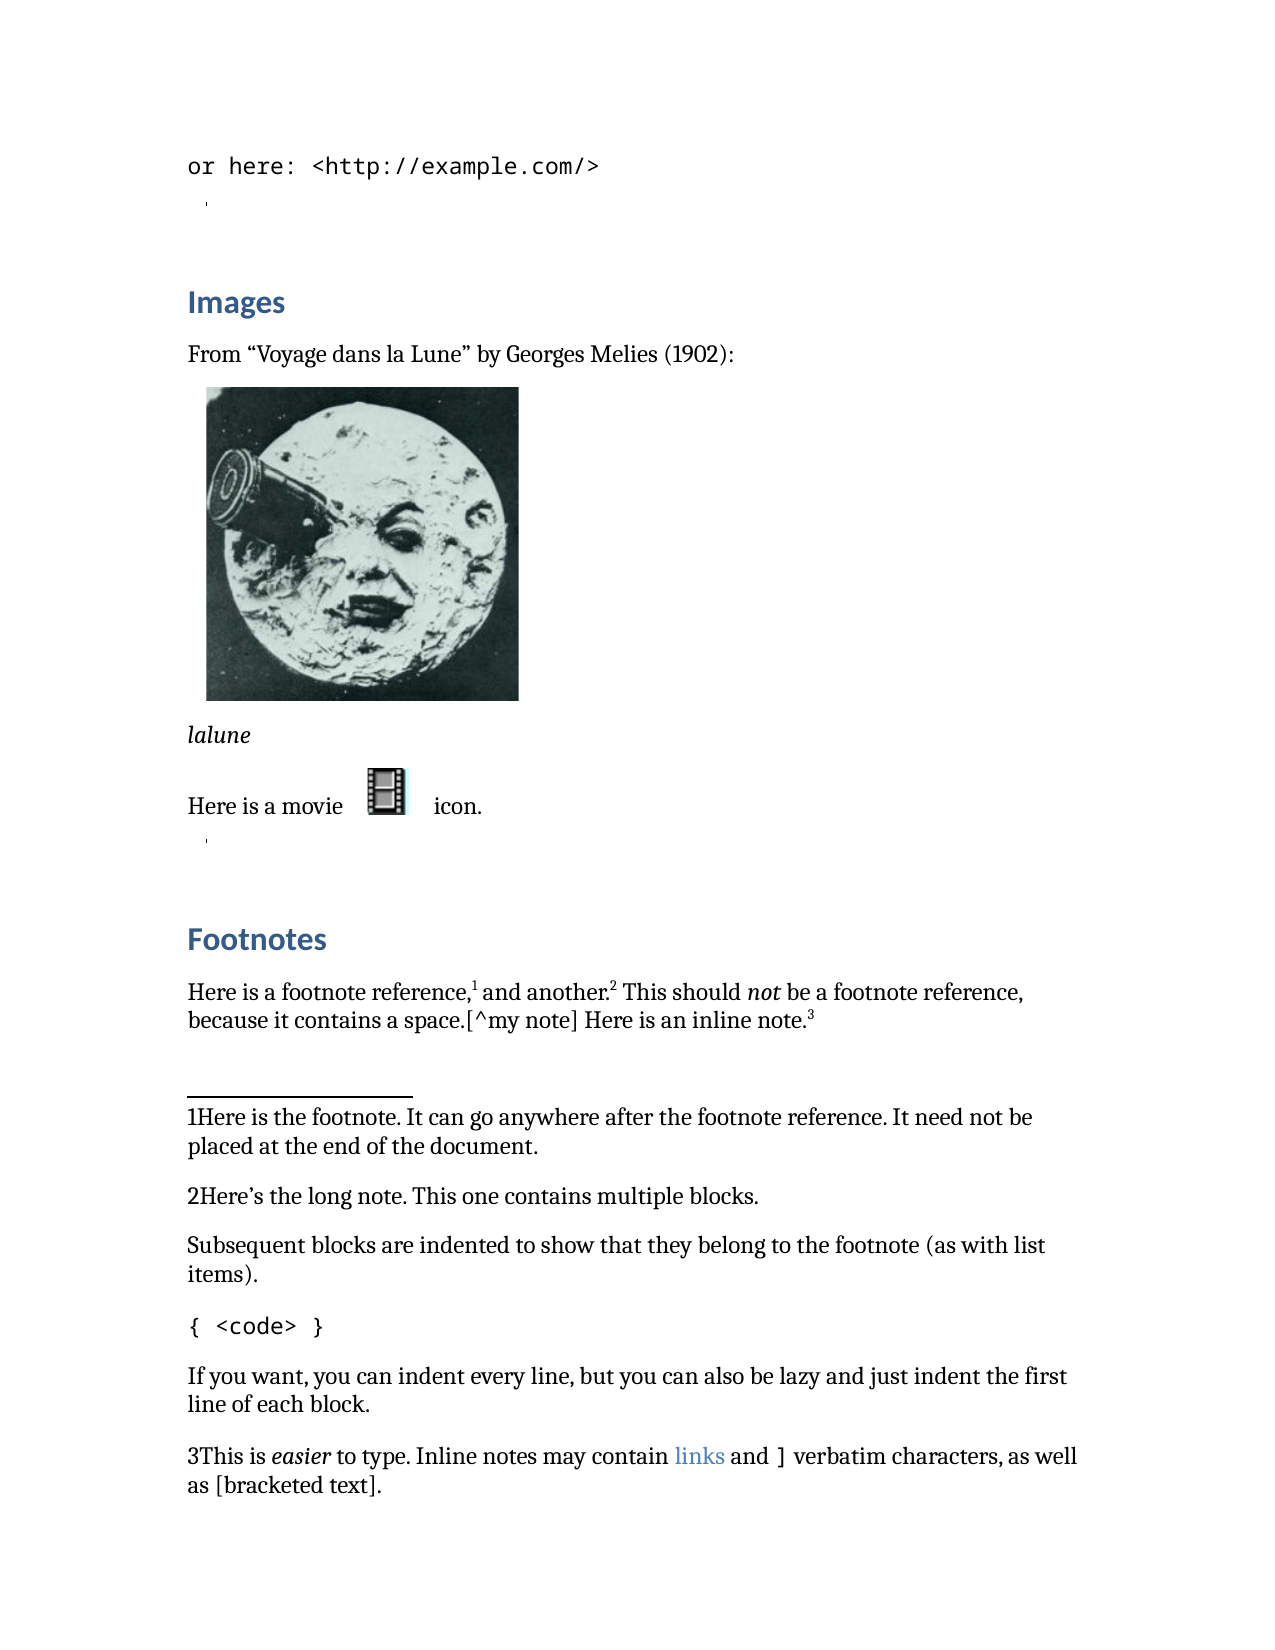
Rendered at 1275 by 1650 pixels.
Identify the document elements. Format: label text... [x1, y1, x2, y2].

text If you want, you can indent every line, but you can also be lazy and just indent the first line of each block. [187, 1362, 1087, 1419]
text Subsequent blocks are indented to show that they belong to the footnote (as with list items). [187, 1231, 1087, 1289]
text Here’s the long note. This one contains multiple blocks. [187, 1182, 1087, 1210]
text Here is a footnote reference, and another. This should not be a footnote reference, because it contains a space.[^my note] Here is an inline note. [187, 978, 1087, 1035]
subtitle Footnotes [187, 918, 1087, 959]
text { <code> } [187, 1309, 1087, 1341]
text or here: <http://example.com/> [187, 150, 1087, 181]
text Here is the footnote. It can go anywhere after the footnote reference. It need not be placed at the end of the document. [187, 1103, 1087, 1161]
picture [367, 768, 410, 815]
subtitle Images [187, 281, 1087, 322]
text This is easier to type. Inline notes may contain links and ] verbatim characters, as well as [bracketed text]. [187, 1440, 1087, 1500]
text From “Voyage dans la Lune” by Georges Melies (1902): [187, 340, 1087, 369]
text lalune [187, 721, 1087, 750]
text Here is a movie icon. [187, 769, 1087, 821]
picture [206, 387, 519, 701]
